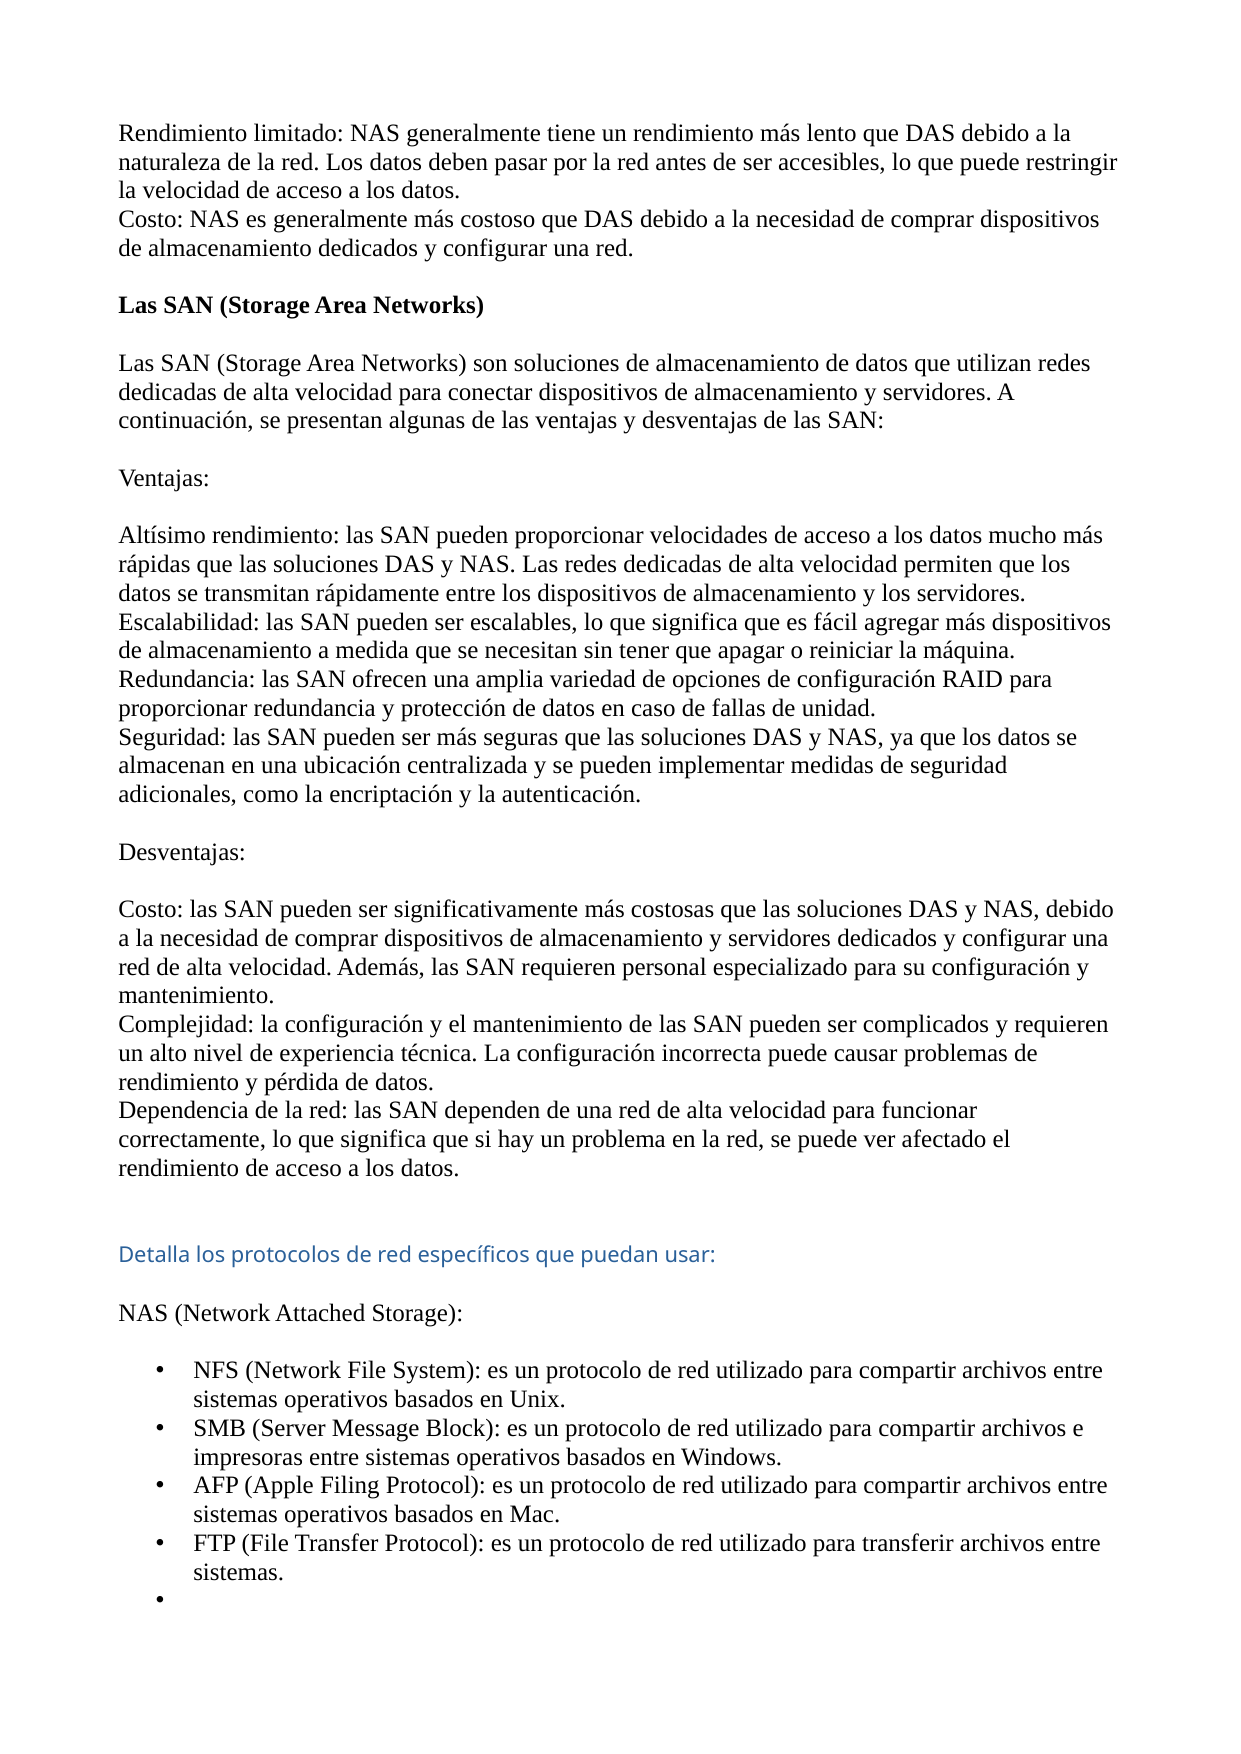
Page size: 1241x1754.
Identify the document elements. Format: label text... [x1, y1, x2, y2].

text Desventajas: [118, 837, 1122, 866]
text Escalabilidad: las SAN pueden ser escalables, lo que significa que es fácil agregar más dispositivos de almacenamiento a medida que se necesitan sin tener que apagar o reiniciar la máquina. [118, 607, 1122, 664]
text Complejidad: la configuración y el mantenimiento de las SAN pueden ser complicados y requieren un alto nivel de experiencia técnica. La configuración incorrecta puede causar problemas de rendimiento y pérdida de datos. [118, 1009, 1122, 1096]
list SMB (Server Message Block): es un protocolo de red utilizado para compartir archivos e impresoras entre sistemas operativos basados en Windows. [156, 1413, 1122, 1470]
text Seguridad: las SAN pueden ser más seguras que las soluciones DAS y NAS, ya que los datos se almacenan en una ubicación centralizada y se pueden implementar medidas de seguridad adicionales, como la encriptación y la autenticación. [118, 722, 1122, 808]
text Rendimiento limitado: NAS generalmente tiene un rendimiento más lento que DAS debido a la naturaleza de la red. Los datos deben pasar por la red antes de ser accesibles, lo que puede restringir la velocidad de acceso a los datos. [118, 118, 1122, 204]
text Redundancia: las SAN ofrecen una amplia variedad de opciones de configuración RAID para proporcionar redundancia y protección de datos en caso de fallas de unidad. [118, 664, 1122, 722]
text NAS (Network Attached Storage): [118, 1298, 1122, 1327]
text Costo: NAS es generalmente más costoso que DAS debido a la necesidad de comprar dispositivos de almacenamiento dedicados y configurar una red. [118, 204, 1122, 262]
list NFS (Network File System): es un protocolo de red utilizado para compartir archivos entre sistemas operativos basados en Unix. [156, 1355, 1122, 1413]
list FTP (File Transfer Protocol): es un protocolo de red utilizado para transferir archivos entre sistemas. [156, 1528, 1122, 1585]
text Las SAN (Storage Area Networks) [118, 291, 1122, 319]
text Altísimo rendimiento: las SAN pueden proporcionar velocidades de acceso a los datos mucho más rápidas que las soluciones DAS y NAS. Las redes dedicadas de alta velocidad permiten que los datos se transmitan rápidamente entre los dispositivos de almacenamiento y los servidores. [118, 521, 1122, 607]
text Las SAN (Storage Area Networks) son soluciones de almacenamiento de datos que utilizan redes dedicadas de alta velocidad para conectar dispositivos de almacenamiento y servidores. A continuación, se presentan algunas de las ventajas y desventajas de las SAN: [118, 348, 1122, 434]
text Costo: las SAN pueden ser significativamente más costosas que las soluciones DAS y NAS, debido a la necesidad de comprar dispositivos de almacenamiento y servidores dedicados y configurar una red de alta velocidad. Además, las SAN requieren personal especializado para su configuración y mantenimiento. [118, 894, 1122, 1009]
text Ventajas: [118, 463, 1122, 492]
text Detalla los protocolos de red específicos que puedan usar: [118, 1239, 1122, 1269]
text Dependencia de la red: las SAN dependen de una red de alta velocidad para funcionar correctamente, lo que significa que si hay un problema en la red, se puede ver afectado el rendimiento de acceso a los datos. [118, 1096, 1122, 1182]
list AFP (Apple Filing Protocol): es un protocolo de red utilizado para compartir archivos entre sistemas operativos basados en Mac. [156, 1470, 1122, 1528]
